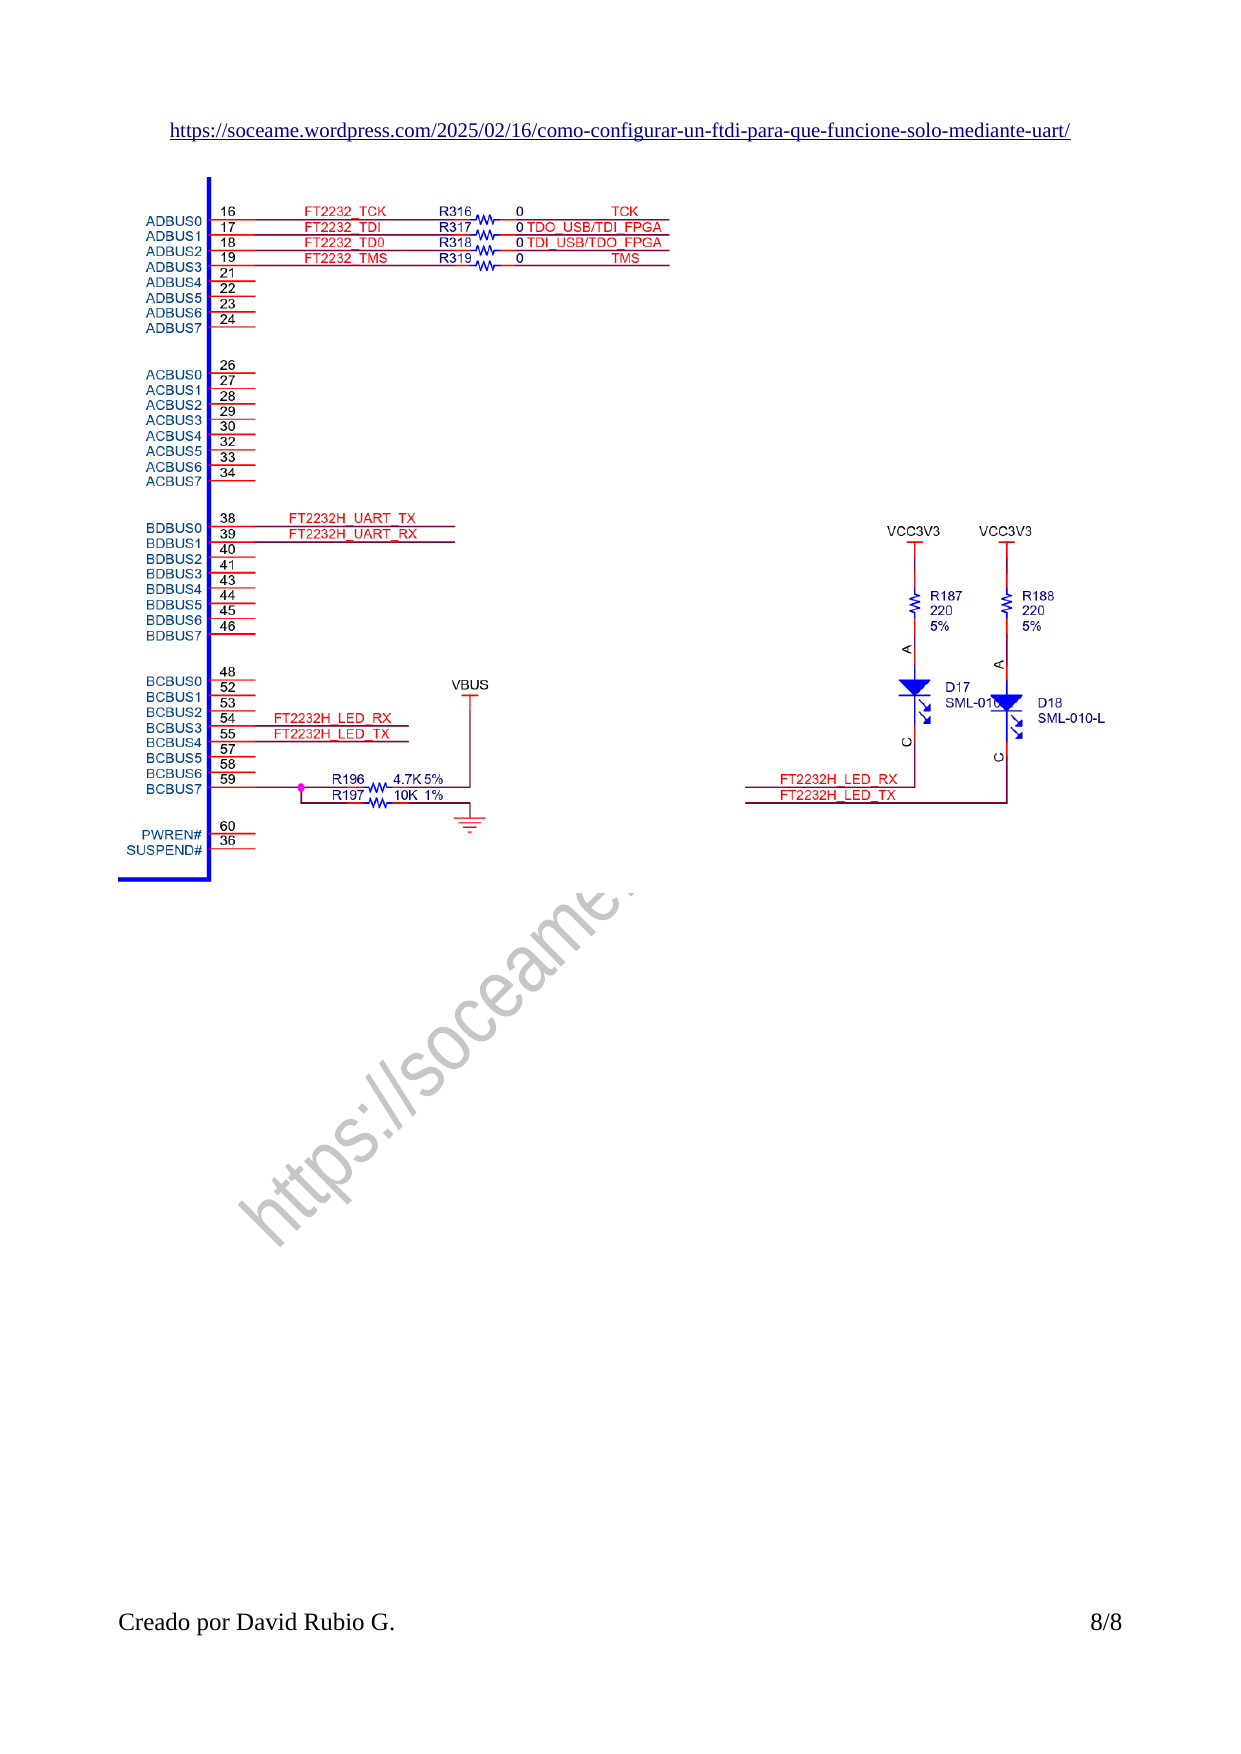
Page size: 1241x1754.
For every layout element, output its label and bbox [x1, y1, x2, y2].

picture [118, 177, 1123, 893]
